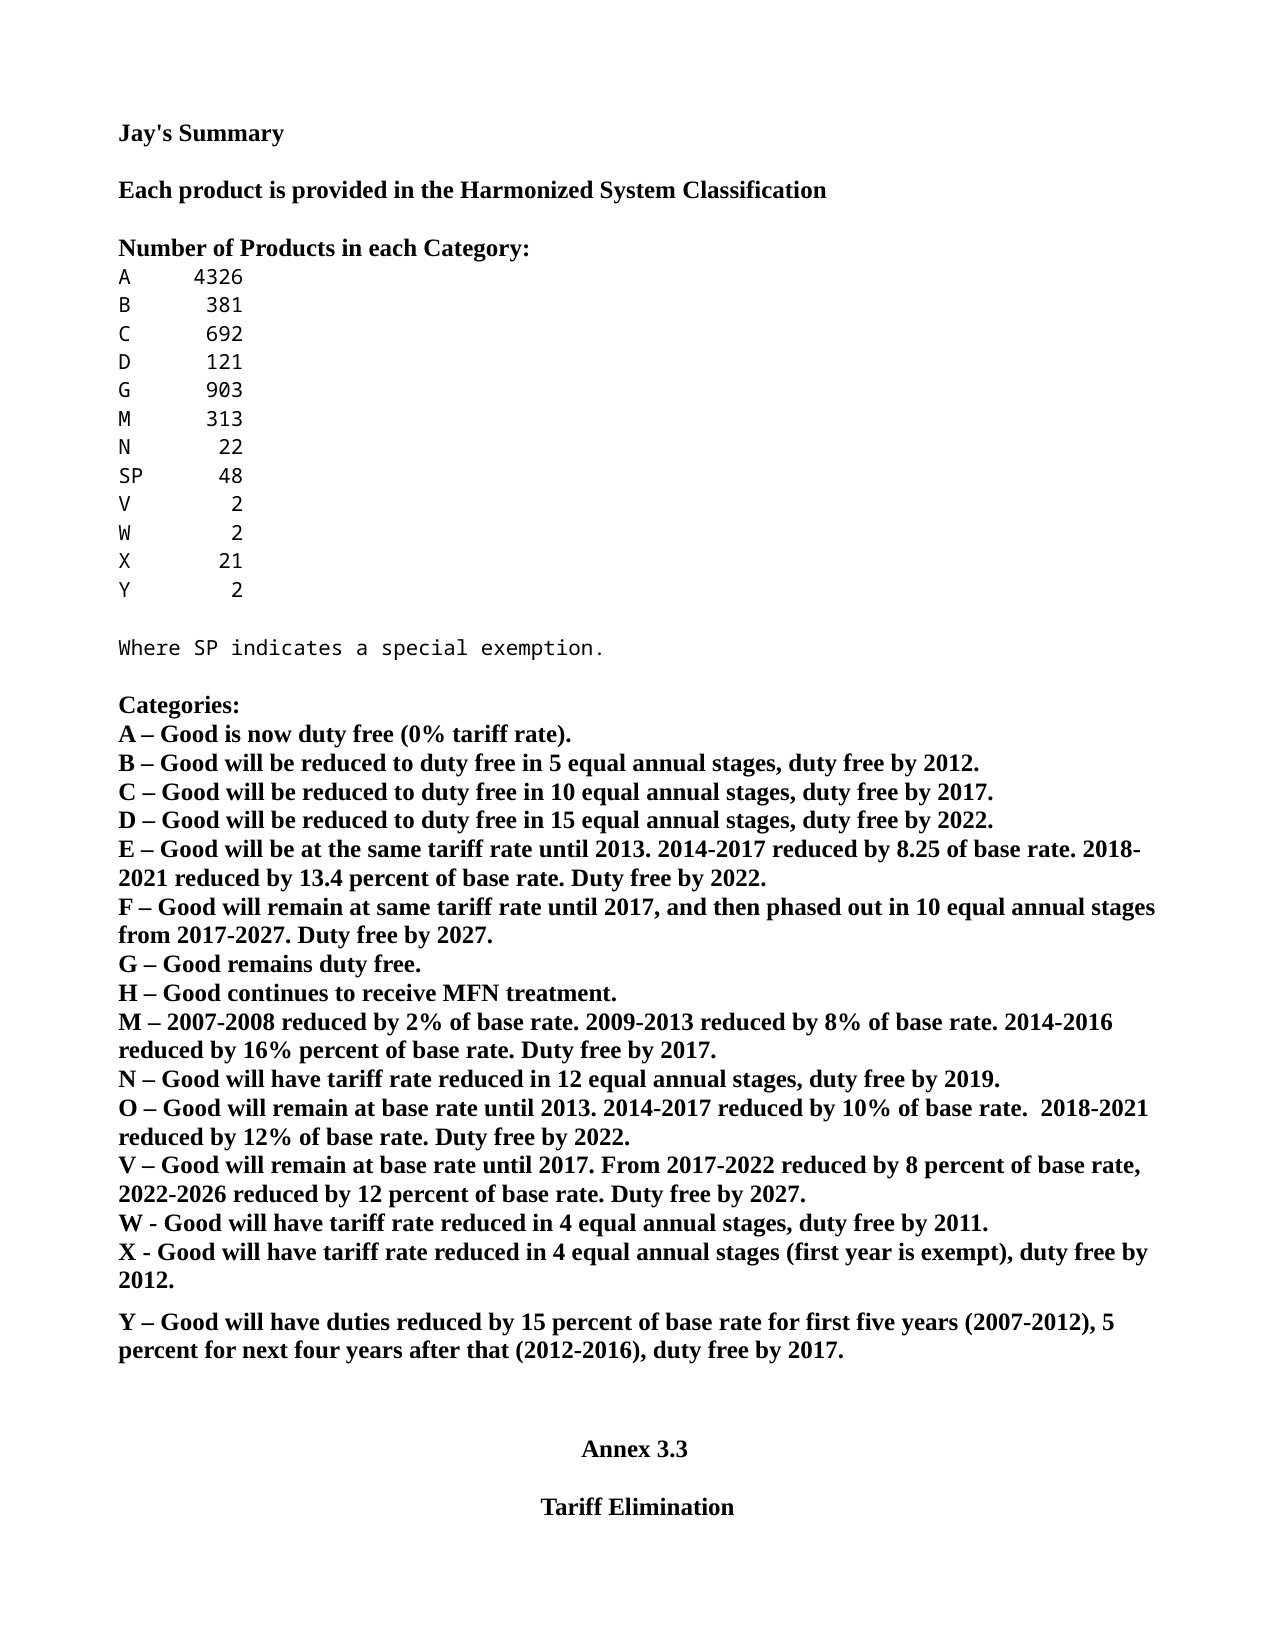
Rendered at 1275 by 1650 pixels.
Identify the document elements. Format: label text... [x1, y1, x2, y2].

text N – Good will have tariff rate reduced in 12 equal annual stages, duty free by 2019. [118, 1064, 1157, 1093]
text V 2 [118, 489, 1157, 518]
text X 21 [118, 546, 1157, 575]
text SP 48 [118, 461, 1157, 489]
text G – Good remains duty free. [118, 949, 1157, 978]
text M 313 [118, 404, 1157, 432]
text X - Good will have tariff rate reduced in 4 equal annual stages (first year is exempt), duty free by 2012. [118, 1237, 1157, 1294]
text Jay's Summary [118, 118, 1157, 147]
text A 4326 [118, 262, 1157, 290]
text Number of Products in each Category: [118, 233, 1157, 262]
text N 22 [118, 432, 1157, 461]
text Each product is provided in the Harmonized System Classification [118, 176, 1157, 204]
text E – Good will be at the same tariff rate until 2013. 2014-2017 reduced by 8.25 of base rate. 2018-2021 reduced by 13.4 percent of base rate. Duty free by 2022. [118, 834, 1157, 892]
text Y – Good will have duties reduced by 15 percent of base rate for first five years (2007-2012), 5 percent for next four years after that (2012-2016), duty free by 2017. [118, 1307, 1157, 1364]
text V – Good will remain at base rate until 2017. From 2017-2022 reduced by 8 percent of base rate, 2022-2026 reduced by 12 percent of base rate. Duty free by 2027. [118, 1151, 1157, 1208]
text D – Good will be reduced to duty free in 15 equal annual stages, duty free by 2022. [118, 806, 1157, 834]
text B – Good will be reduced to duty free in 5 equal annual stages, duty free by 2012. [118, 748, 1157, 777]
text Y 2 [118, 575, 1157, 603]
text C 692 [118, 319, 1157, 347]
text F – Good will remain at same tariff rate until 2017, and then phased out in 10 equal annual stages from 2017-2027. Duty free by 2027. [118, 892, 1157, 949]
text Annex 3.3 [118, 1434, 1157, 1463]
text H – Good continues to receive MFN treatment. [118, 978, 1157, 1007]
text Where SP indicates a special exemption. [118, 633, 1157, 661]
text G 903 [118, 376, 1157, 404]
text O – Good will remain at base rate until 2013. 2014-2017 reduced by 10% of base rate. 2018-2021 reduced by 12% of base rate. Duty free by 2022. [118, 1093, 1157, 1151]
text Categories: [118, 691, 1157, 719]
text B 381 [118, 290, 1157, 319]
text Tariff Elimination [118, 1492, 1157, 1521]
text W - Good will have tariff rate reduced in 4 equal annual stages, duty free by 2011. [118, 1208, 1157, 1237]
text D 121 [118, 347, 1157, 376]
text M – 2007-2008 reduced by 2% of base rate. 2009-2013 reduced by 8% of base rate. 2014-2016 reduced by 16% percent of base rate. Duty free by 2017. [118, 1007, 1157, 1064]
text C – Good will be reduced to duty free in 10 equal annual stages, duty free by 2017. [118, 777, 1157, 806]
text A – Good is now duty free (0% tariff rate). [118, 719, 1157, 748]
text W 2 [118, 518, 1157, 546]
